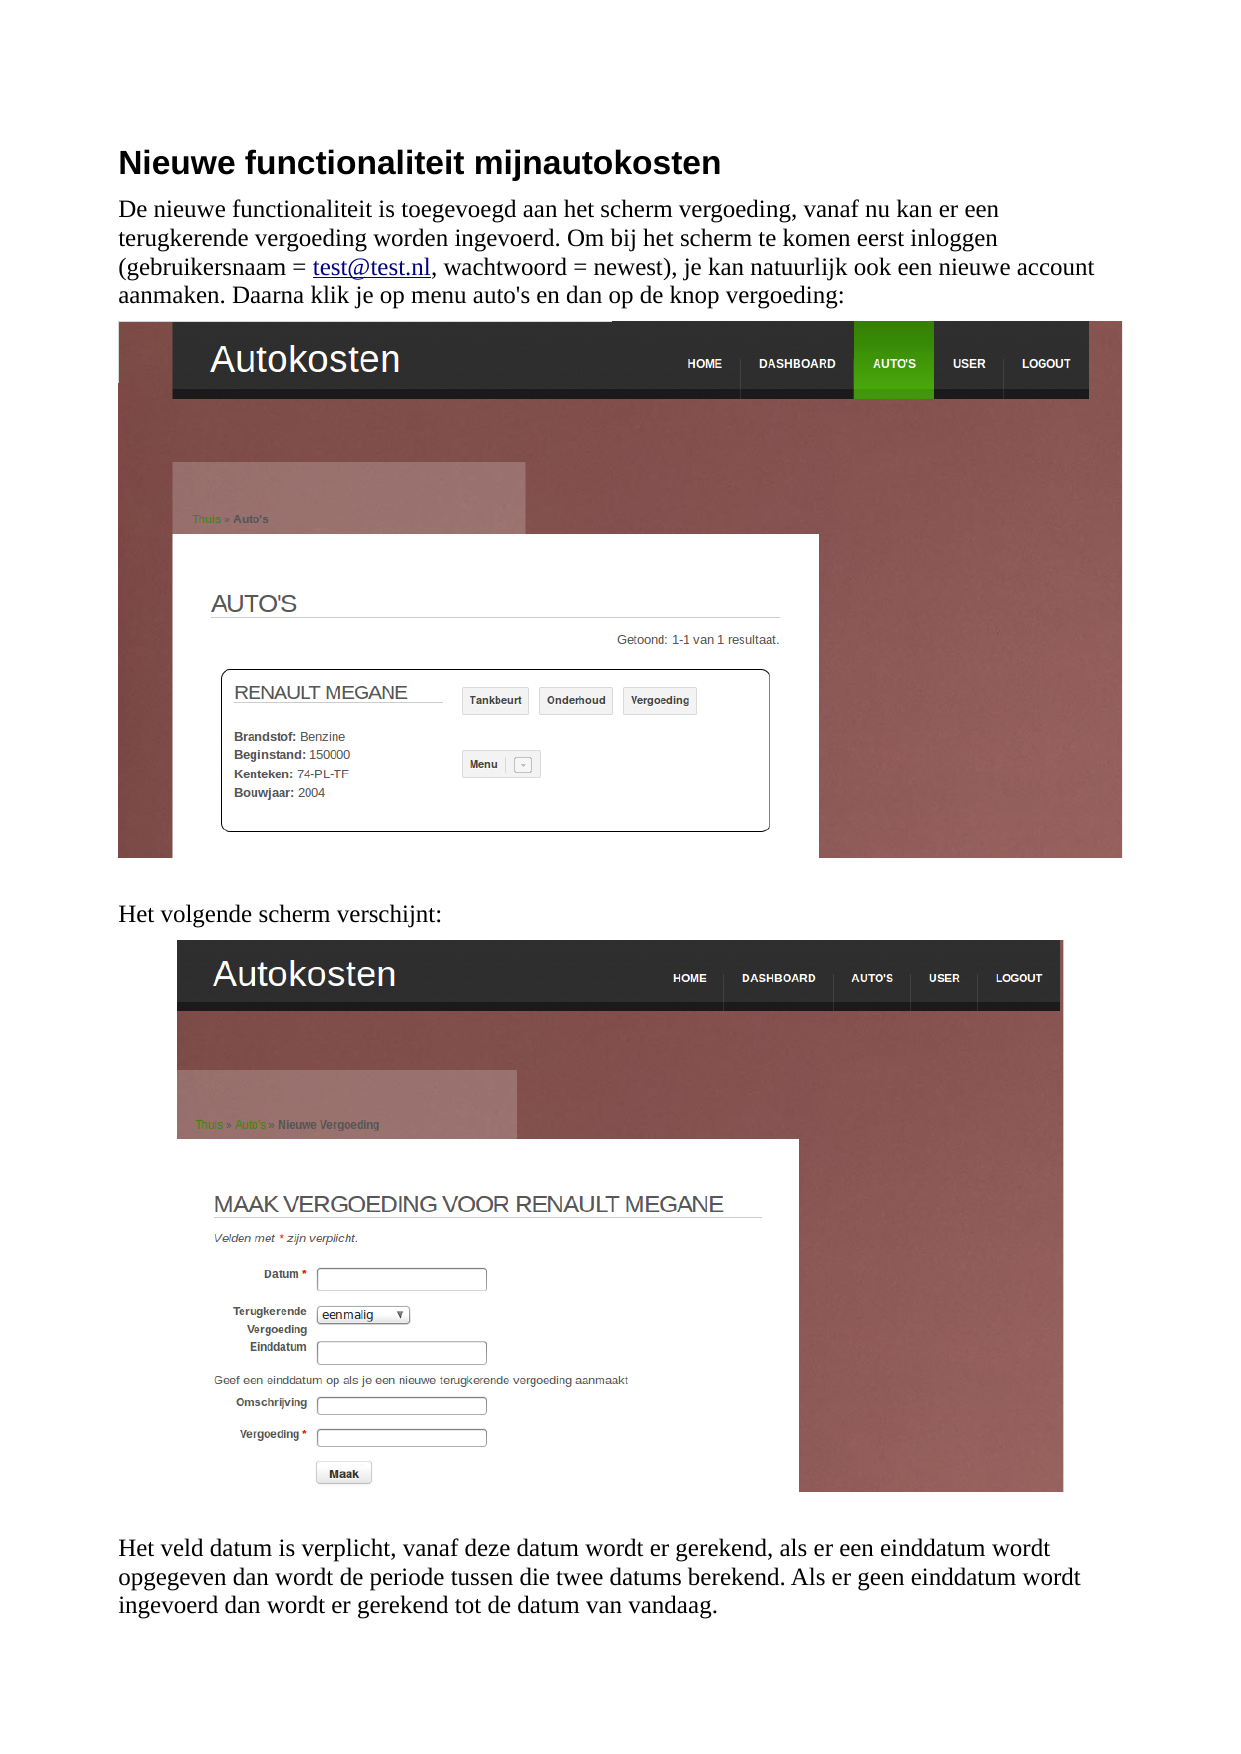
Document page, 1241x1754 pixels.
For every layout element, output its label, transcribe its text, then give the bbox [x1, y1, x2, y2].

text De nieuwe functionaliteit is toegevoegd aan het scherm vergoeding, vanaf nu kan er een terugkerende vergoeding worden ingevoerd. Om bij het scherm te komen eerst inloggen (gebruikersnaam = test@test.nl, wachtwoord = newest), je kan natuurlijk ook een nieuwe account aanmaken. Daarna klik je op menu auto's en dan op de knop vergoeding: [118, 194, 1122, 309]
subtitle Nieuwe functionaliteit mijnautokosten [118, 143, 1122, 182]
picture [118, 321, 1123, 858]
picture [177, 940, 1064, 1492]
text Het veld datum is verplicht, vanaf deze datum wordt er gerekend, als er een einddatum wordt opgegeven dan wordt de periode tussen die twee datums berekend. Als er geen einddatum wordt ingevoerd dan wordt er gerekend tot de datum van vandaag. [118, 1533, 1122, 1619]
text Het volgende scherm verschijnt: [118, 899, 1122, 927]
